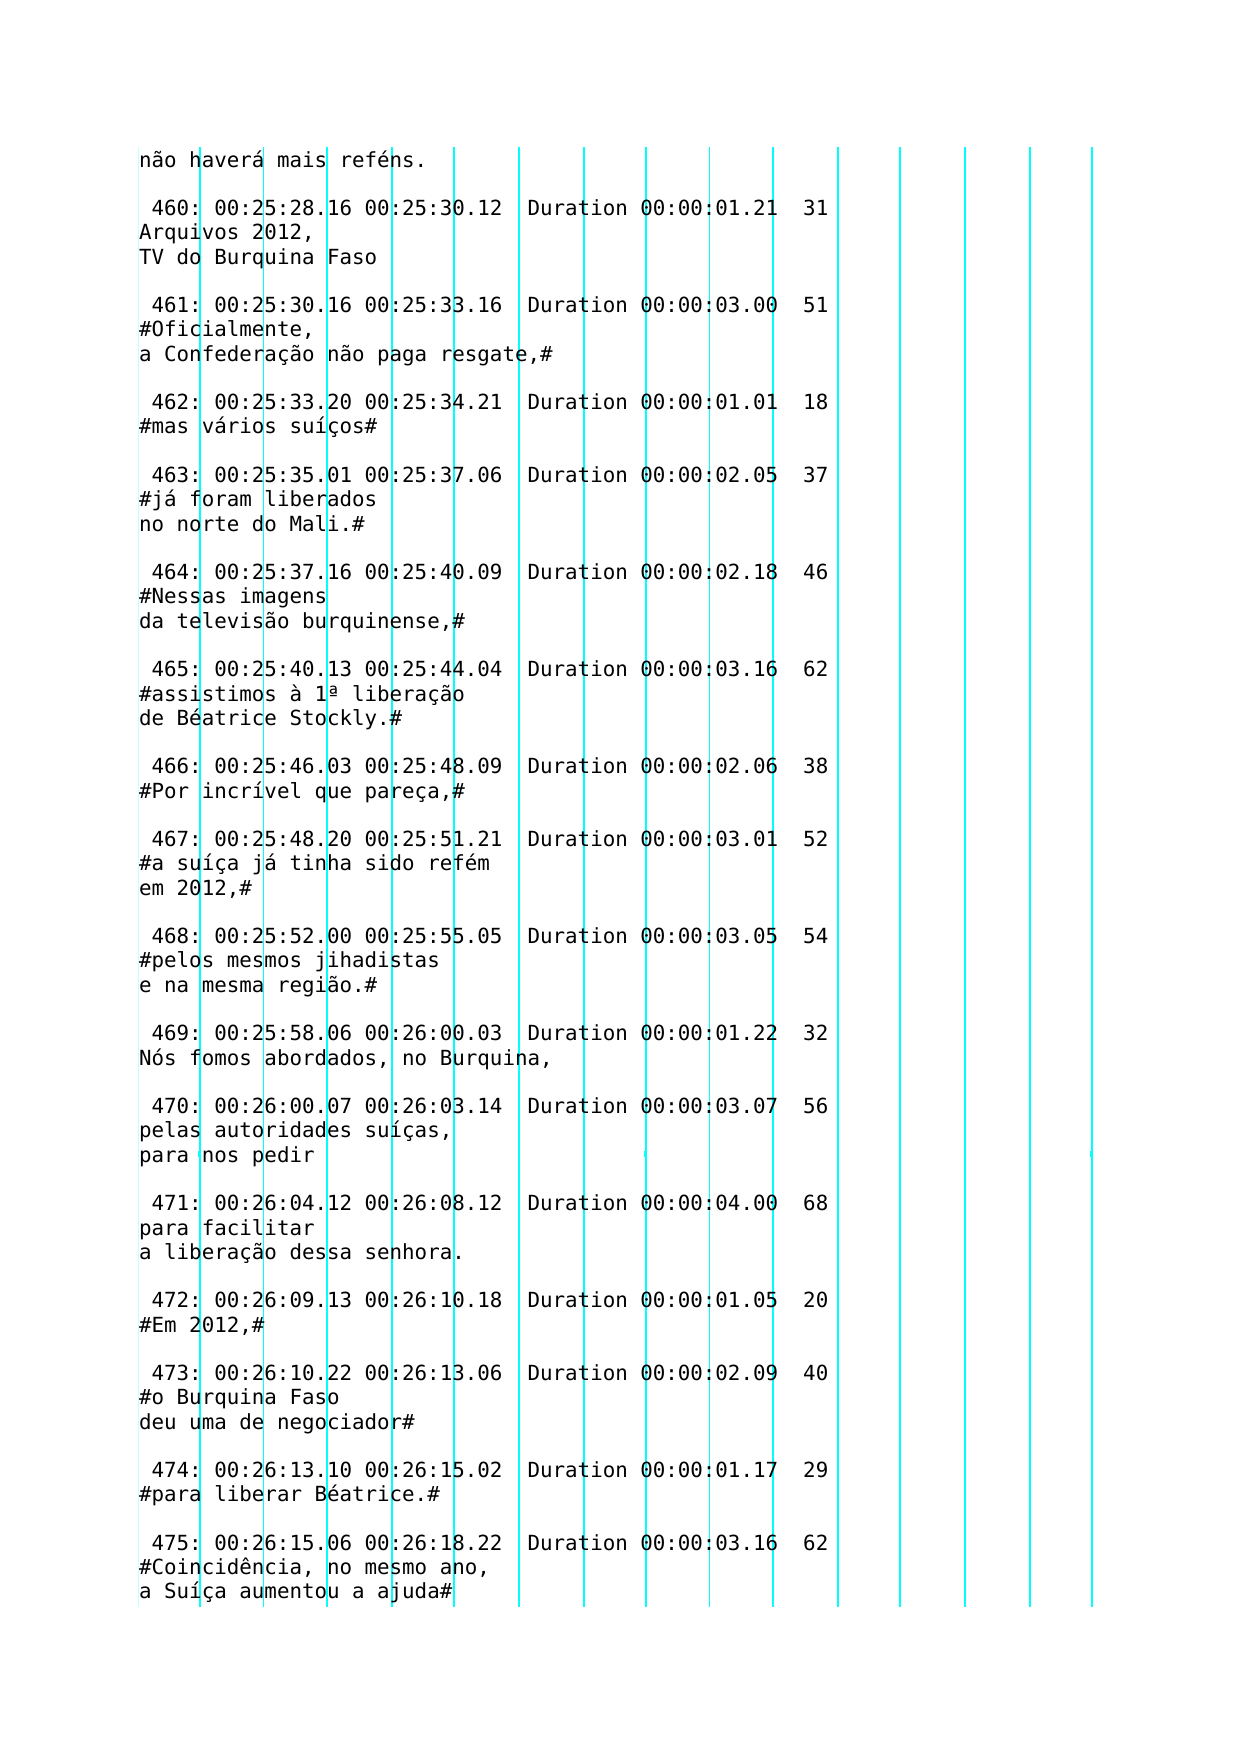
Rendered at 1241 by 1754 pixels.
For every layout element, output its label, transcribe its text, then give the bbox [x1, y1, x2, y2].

text 466: 00:25:46.03 00:25:48.09 Duration 00:00:02.06 38 [139, 754, 1101, 779]
picture [138, 147, 1102, 1607]
text 469: 00:25:58.06 00:26:00.03 Duration 00:00:01.22 32 [139, 1021, 1101, 1046]
text de Béatrice Stockly.# [139, 706, 1101, 730]
text 471: 00:26:04.12 00:26:08.12 Duration 00:00:04.00 68 [139, 1191, 1101, 1216]
text para facilitar [139, 1216, 1101, 1240]
text #Coincidência, no mesmo ano, [139, 1555, 1101, 1579]
text 472: 00:26:09.13 00:26:10.18 Duration 00:00:01.05 20 [139, 1288, 1101, 1313]
text #Por incrível que pareça,# [139, 779, 1101, 803]
text não haverá mais reféns. [139, 148, 1101, 172]
text 464: 00:25:37.16 00:25:40.09 Duration 00:00:02.18 46 [139, 560, 1101, 584]
text #o Burquina Faso [139, 1385, 1101, 1410]
text 460: 00:25:28.16 00:25:30.12 Duration 00:00:01.21 31 [139, 196, 1101, 220]
text 474: 00:26:13.10 00:26:15.02 Duration 00:00:01.17 29 [139, 1458, 1101, 1482]
text #pelos mesmos jihadistas [139, 948, 1101, 973]
text #a suíça já tinha sido refém [139, 851, 1101, 876]
text para nos pedir [139, 1143, 1101, 1167]
text 473: 00:26:10.22 00:26:13.06 Duration 00:00:02.09 40 [139, 1361, 1101, 1385]
text 475: 00:26:15.06 00:26:18.22 Duration 00:00:03.16 62 [139, 1531, 1101, 1555]
text em 2012,# [139, 876, 1101, 900]
text 470: 00:26:00.07 00:26:03.14 Duration 00:00:03.07 56 [139, 1094, 1101, 1118]
text a liberação dessa senhora. [139, 1240, 1101, 1264]
text #Oficialmente, [139, 317, 1101, 342]
text a Confederação não paga resgate,# [139, 342, 1101, 366]
text #já foram liberados [139, 487, 1101, 512]
text 467: 00:25:48.20 00:25:51.21 Duration 00:00:03.01 52 [139, 827, 1101, 851]
text 463: 00:25:35.01 00:25:37.06 Duration 00:00:02.05 37 [139, 463, 1101, 487]
text e na mesma região.# [139, 973, 1101, 997]
text 468: 00:25:52.00 00:25:55.05 Duration 00:00:03.05 54 [139, 924, 1101, 948]
text TV do Burquina Faso [139, 245, 1101, 269]
text #mas vários suíços# [139, 414, 1101, 439]
text #assistimos à 1ª liberação [139, 682, 1101, 706]
text deu uma de negociador# [139, 1410, 1101, 1434]
text Arquivos 2012, [139, 220, 1101, 245]
text #Nessas imagens [139, 584, 1101, 609]
text pelas autoridades suíças, [139, 1118, 1101, 1143]
text a Suíça aumentou a ajuda# [139, 1579, 1101, 1604]
text Nós fomos abordados, no Burquina, [139, 1046, 1101, 1070]
text no norte do Mali.# [139, 512, 1101, 536]
text da televisão burquinense,# [139, 609, 1101, 633]
text #Em 2012,# [139, 1313, 1101, 1337]
text #para liberar Béatrice.# [139, 1482, 1101, 1507]
text 462: 00:25:33.20 00:25:34.21 Duration 00:00:01.01 18 [139, 390, 1101, 414]
text 461: 00:25:30.16 00:25:33.16 Duration 00:00:03.00 51 [139, 293, 1101, 317]
text 465: 00:25:40.13 00:25:44.04 Duration 00:00:03.16 62 [139, 657, 1101, 682]
